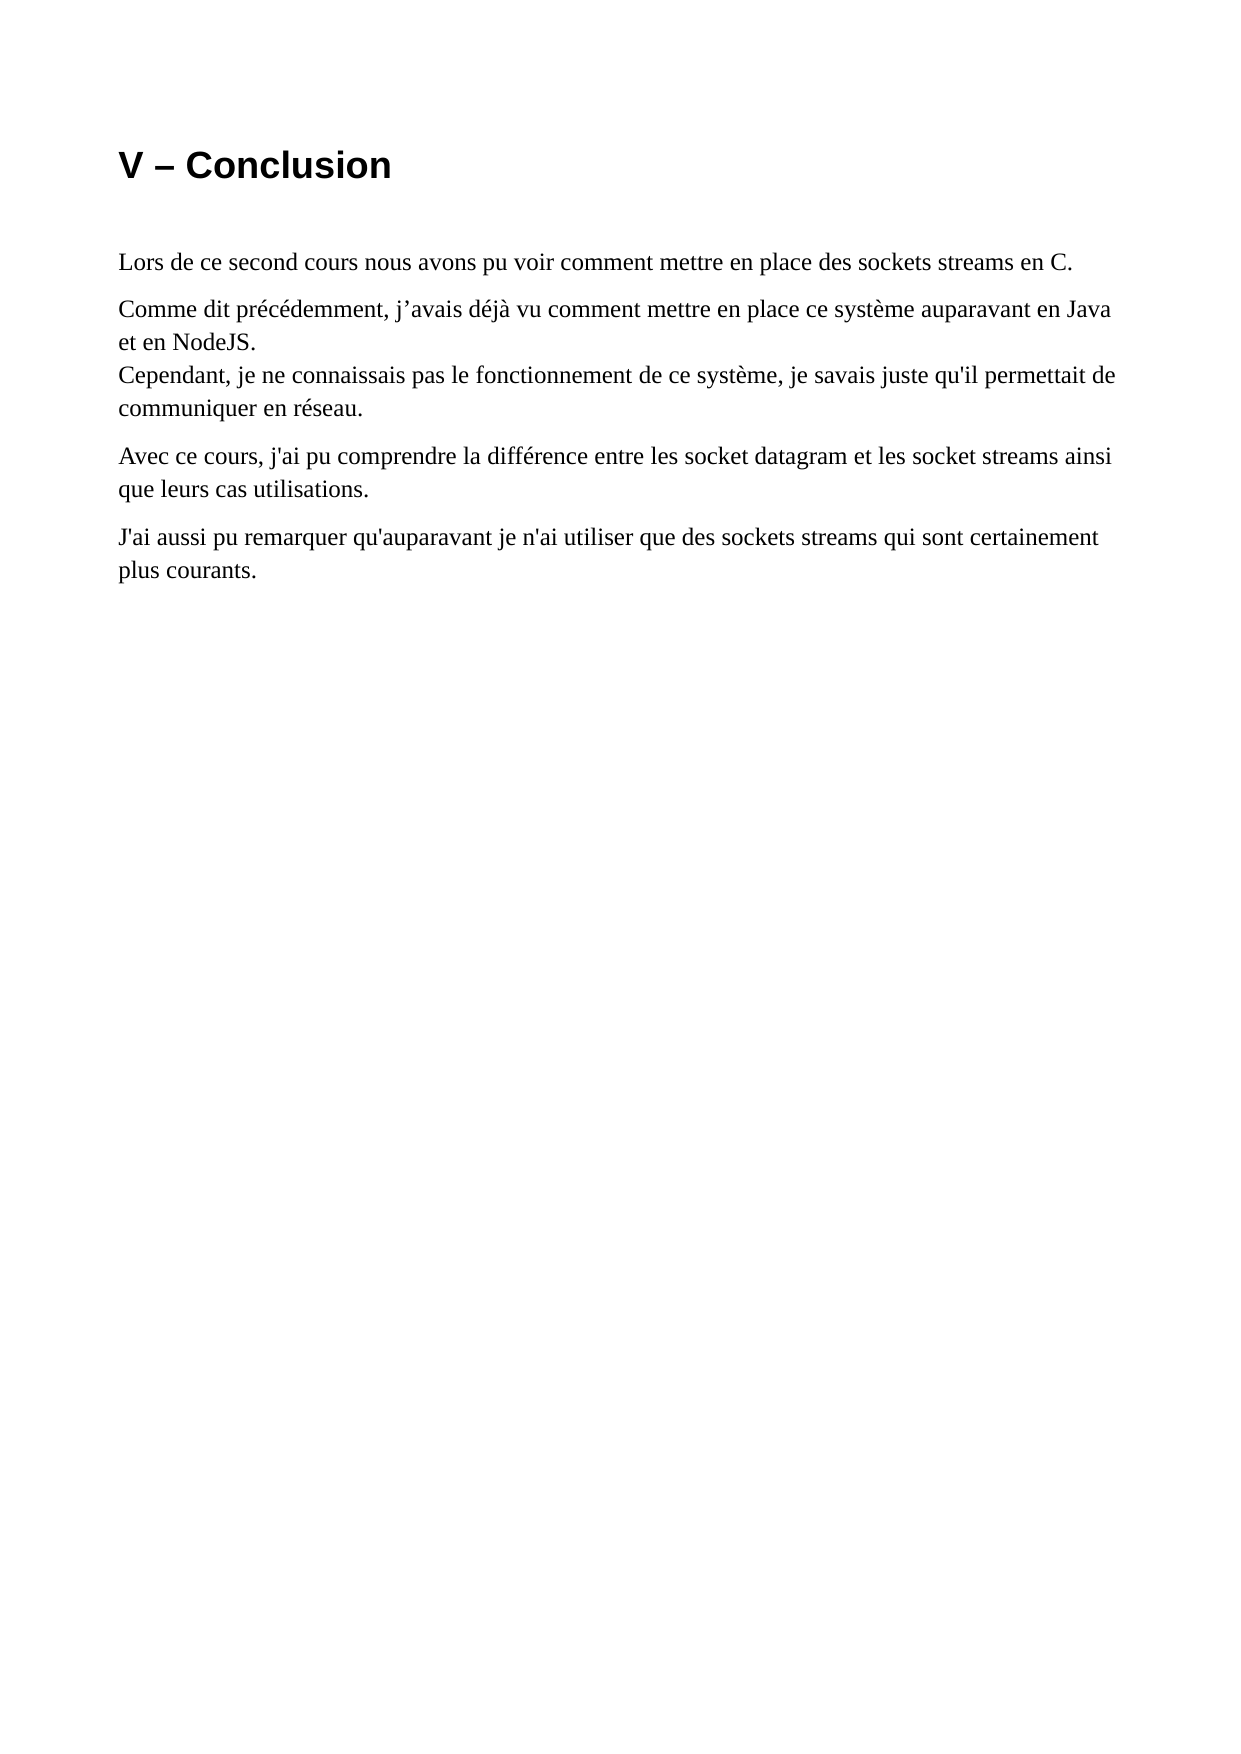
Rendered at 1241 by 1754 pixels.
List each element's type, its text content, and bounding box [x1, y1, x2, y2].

text Comme dit précédemment, j’avais déjà vu comment mettre en place ce système auparavant en Java et en NodeJS. Cependant, je ne connaissais pas le fonctionnement de ce système, je savais juste qu'il permettait de communiquer en réseau. [118, 294, 1122, 422]
text Lors de ce second cours nous avons pu voir comment mettre en place des sockets streams en C. [118, 247, 1122, 276]
text Avec ce cours, j'ai pu comprendre la différence entre les socket datagram et les socket streams ainsi que leurs cas utilisations. [118, 441, 1122, 503]
text J'ai aussi pu remarquer qu'auparavant je n'ai utiliser que des sockets streams qui sont certainement plus courants. [118, 522, 1122, 583]
subtitle V – Conclusion [118, 143, 1122, 187]
